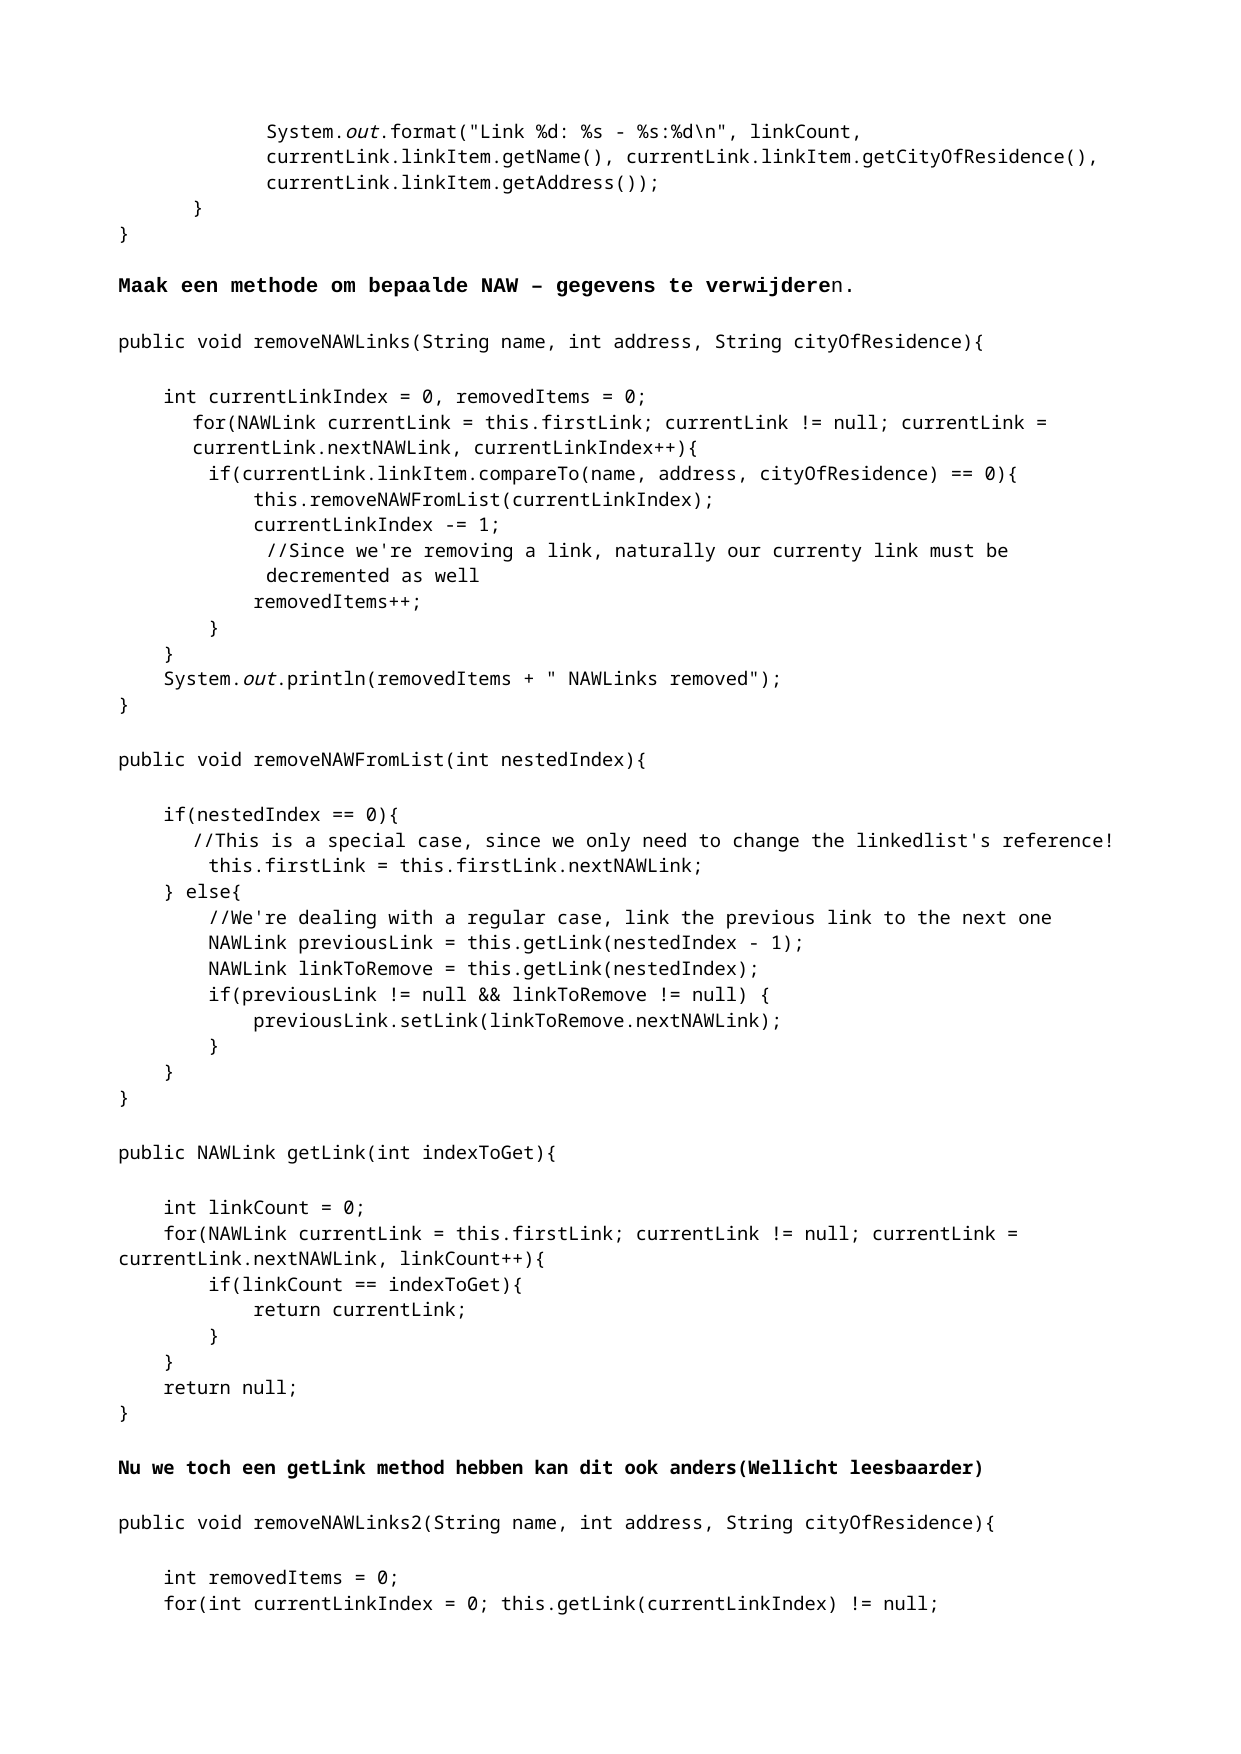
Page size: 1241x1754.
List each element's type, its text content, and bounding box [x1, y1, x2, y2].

text if(nestedIndex == 0){ [118, 801, 1122, 827]
text } [118, 1058, 1122, 1084]
text public void removeNAWLinks(String name, int address, String cityOfResidence){ [118, 328, 1122, 354]
text Maak een methode om bepaalde NAW – gegevens te verwijderen. [118, 275, 1122, 299]
text Nu we toch een getLink method hebben kan dit ook anders(Wellicht leesbaarder) [118, 1455, 1122, 1480]
text public void removeNAWFromList(int nestedIndex){ [118, 746, 1122, 772]
text for(NAWLink currentLink = this.firstLink; currentLink != null; currentLink = currentLink.nextNAWLink, currentLinkIndex++){ [192, 409, 1122, 460]
text } [118, 220, 1122, 246]
text System.out.println(removedItems + " NAWLinks removed"); [118, 666, 1122, 691]
text NAWLink previousLink = this.getLink(nestedIndex - 1); [118, 930, 1122, 955]
text //This is a special case, since we only need to change the linkedlist's reference! [192, 827, 1122, 852]
text } [118, 640, 1122, 666]
text return currentLink; [118, 1297, 1122, 1322]
text if(currentLink.linkItem.compareTo(name, address, cityOfResidence) == 0){ [118, 460, 1122, 486]
text //We're dealing with a regular case, link the previous link to the next one [118, 904, 1122, 930]
text } else{ [118, 878, 1122, 904]
text this.removeNAWFromList(currentLinkIndex); [118, 486, 1122, 512]
text currentLinkIndex -= 1; [118, 512, 1122, 537]
text } [118, 1322, 1122, 1348]
text public NAWLink getLink(int indexToGet){ [118, 1139, 1122, 1164]
text if(previousLink != null && linkToRemove != null) { [118, 981, 1122, 1007]
text public void removeNAWLinks2(String name, int address, String cityOfResidence){ [118, 1510, 1122, 1535]
text } [118, 614, 1122, 640]
text } [118, 195, 1122, 220]
text for(NAWLink currentLink = this.firstLink; currentLink != null; currentLink = currentLink.nextNAWLink, linkCount++){ [118, 1220, 1122, 1271]
text int removedItems = 0; [118, 1565, 1122, 1590]
text } [118, 1033, 1122, 1058]
text System.out.format("Link %d: %s - %s:%d\n", linkCount, currentLink.linkItem.getName(), currentLink.linkItem.getCityOfResidence(), currentLink.linkItem.getAddress()); [266, 118, 1122, 195]
text removedItems++; [118, 588, 1122, 614]
text } [118, 1084, 1122, 1109]
text } [118, 1348, 1122, 1374]
text for(int currentLinkIndex = 0; this.getLink(currentLinkIndex) != null; [118, 1590, 1122, 1616]
text this.firstLink = this.firstLink.nextNAWLink; [118, 852, 1122, 878]
text if(linkCount == indexToGet){ [118, 1271, 1122, 1297]
text NAWLink linkToRemove = this.getLink(nestedIndex); [118, 955, 1122, 981]
text int currentLinkIndex = 0, removedItems = 0; [118, 383, 1122, 409]
text return null; [118, 1374, 1122, 1400]
text int linkCount = 0; [118, 1194, 1122, 1220]
text } [118, 1400, 1122, 1425]
text } [118, 691, 1122, 717]
text previousLink.setLink(linkToRemove.nextNAWLink); [118, 1007, 1122, 1033]
text //Since we're removing a link, naturally our currenty link must be decremented as well [266, 537, 1122, 588]
